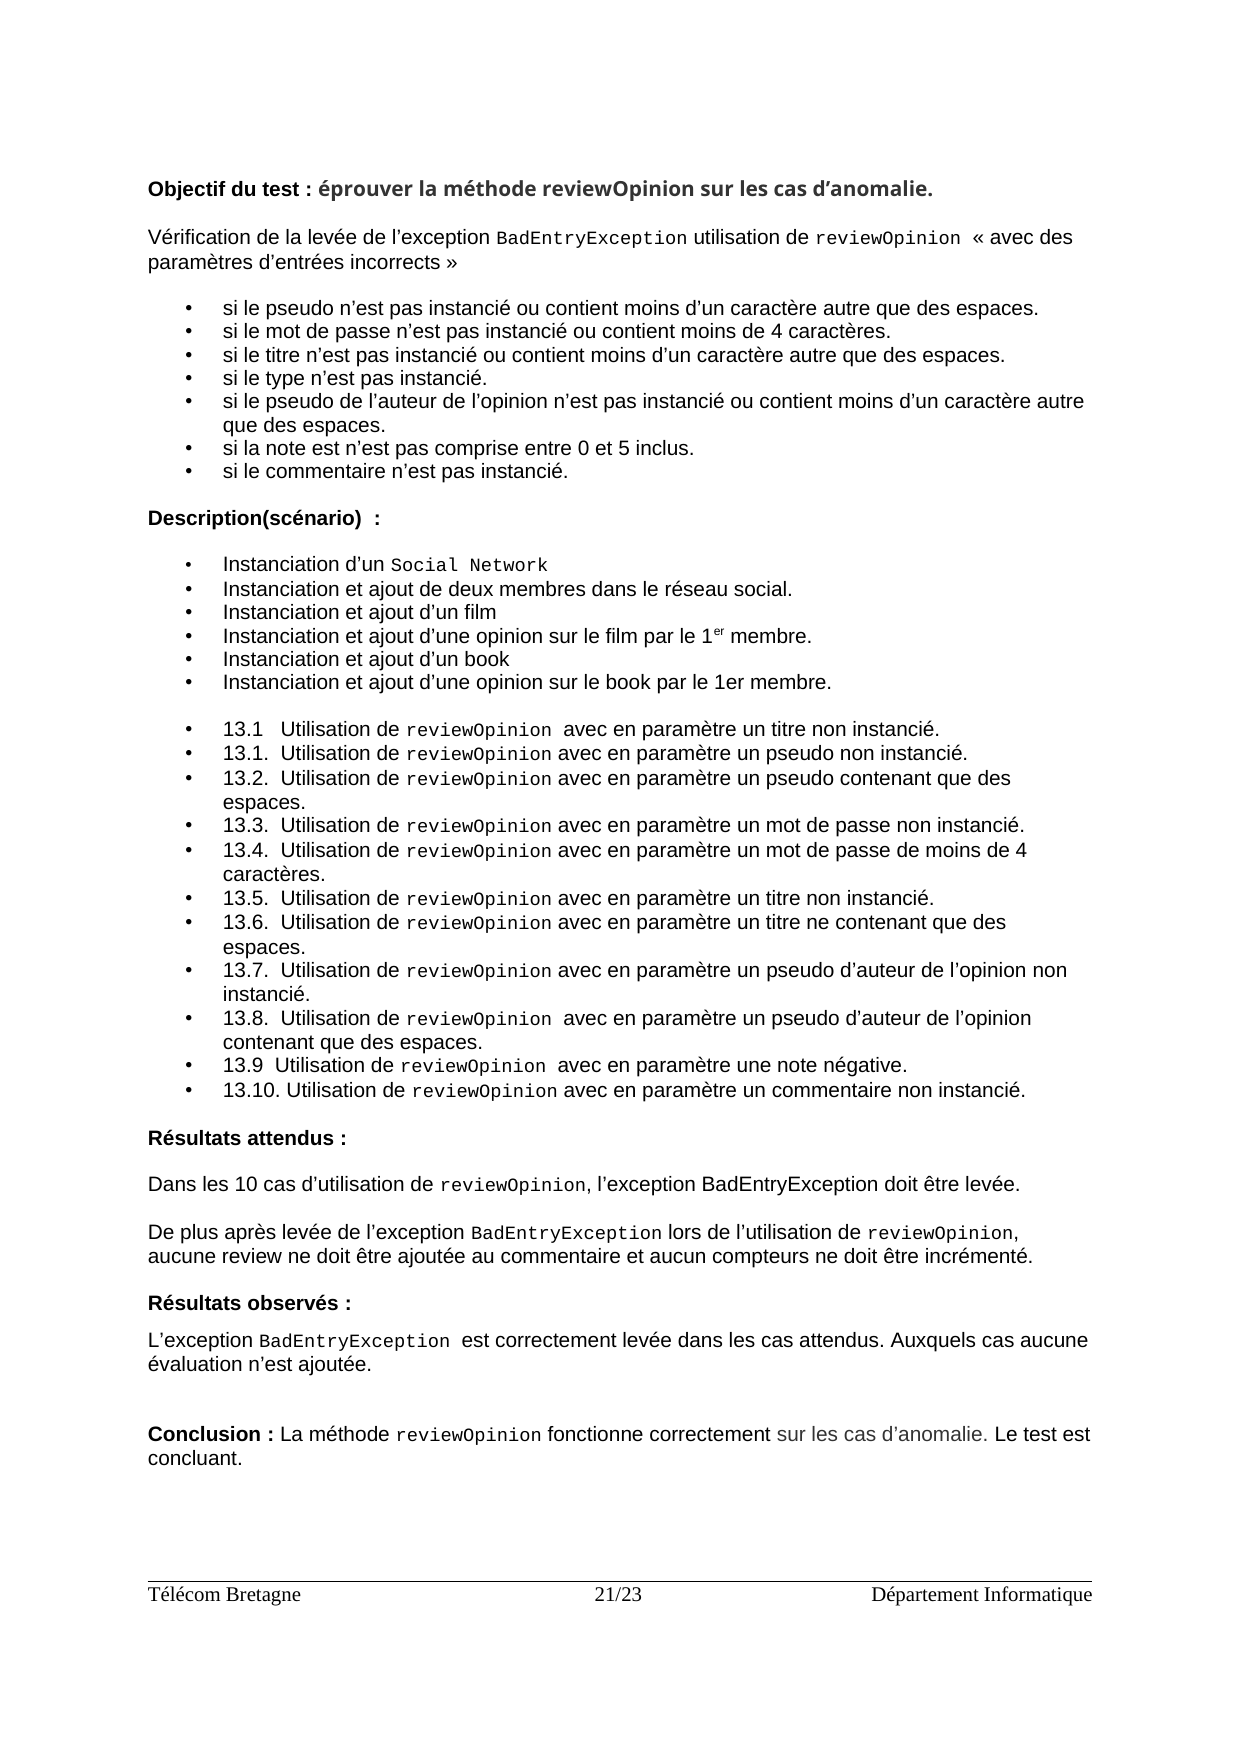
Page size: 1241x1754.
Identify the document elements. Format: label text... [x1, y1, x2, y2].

text Description(scénario) : [148, 507, 1092, 530]
list si le mot de passe n’est pas instancié ou contient moins de 4 caractères. [185, 320, 1092, 343]
list 13.1. Utilisation de reviewOpinion avec en paramètre un pseudo non instancié. [185, 742, 1092, 766]
list 13.4. Utilisation de reviewOpinion avec en paramètre un mot de passe de moins de 4 caractères. [185, 838, 1092, 886]
list 13.7. Utilisation de reviewOpinion avec en paramètre un pseudo d’auteur de l’opinion non instancié. [185, 958, 1092, 1006]
text De plus après levée de l’exception BadEntryException lors de l’utilisation de reviewOpinion, aucune review ne doit être ajoutée au commentaire et aucun compteurs ne doit être incrémenté. [148, 1220, 1092, 1268]
list 13.5. Utilisation de reviewOpinion avec en paramètre un titre non instancié. [185, 886, 1092, 911]
list si le pseudo n’est pas instancié ou contient moins d’un caractère autre que des espaces. [185, 297, 1092, 320]
list Instanciation d’un Social Network [185, 553, 1092, 577]
list 13.1 Utilisation de reviewOpinion avec en paramètre un titre non instancié. [185, 717, 1092, 742]
list 13.9 Utilisation de reviewOpinion avec en paramètre une note négative. [185, 1054, 1092, 1078]
list si le pseudo de l’auteur de l’opinion n’est pas instancié ou contient moins d’un caractère autre que des espaces. [185, 390, 1092, 437]
list 13.3. Utilisation de reviewOpinion avec en paramètre un mot de passe non instancié. [185, 814, 1092, 838]
list si le commentaire n’est pas instancié. [185, 460, 1092, 483]
list si le type n’est pas instancié. [185, 367, 1092, 390]
list Instanciation et ajout d’un book [185, 647, 1092, 671]
text Dans les 10 cas d’utilisation de reviewOpinion, l’exception BadEntryException doit être levée. [148, 1172, 1092, 1197]
list 13.2. Utilisation de reviewOpinion avec en paramètre un pseudo contenant que des espaces. [185, 766, 1092, 814]
list si la note est n’est pas comprise entre 0 et 5 inclus. [185, 437, 1092, 460]
text Résultats attendus : [148, 1126, 1092, 1149]
text Vérification de la levée de l’exception BadEntryException utilisation de reviewOpinion « avec des paramètres d’entrées incorrects » [148, 226, 1092, 273]
text Objectif du test : éprouver la méthode reviewOpinion sur les cas d’anomalie. [148, 174, 1092, 203]
list 13.10. Utilisation de reviewOpinion avec en paramètre un commentaire non instancié. [185, 1078, 1092, 1103]
list 13.6. Utilisation de reviewOpinion avec en paramètre un titre ne contenant que des espaces. [185, 911, 1092, 958]
list Instanciation et ajout d’un film [185, 601, 1092, 624]
text L’exception BadEntryException est correctement levée dans les cas attendus. Auxquels cas aucune évaluation n’est ajoutée. [148, 1328, 1092, 1376]
list Instanciation et ajout d’une opinion sur le film par le 1er membre. [185, 624, 1092, 647]
list Instanciation et ajout d’une opinion sur le book par le 1er membre. [185, 671, 1092, 694]
list 13.8. Utilisation de reviewOpinion avec en paramètre un pseudo d’auteur de l’opinion contenant que des espaces. [185, 1006, 1092, 1054]
subtitle Conclusion : La méthode reviewOpinion fonctionne correctement sur les cas d’anomalie. Le test est concluant. [148, 1422, 1092, 1470]
list si le titre n’est pas instancié ou contient moins d’un caractère autre que des espaces. [185, 343, 1092, 367]
text Résultats observés : [148, 1291, 1092, 1314]
list Instanciation et ajout de deux membres dans le réseau social. [185, 577, 1092, 601]
